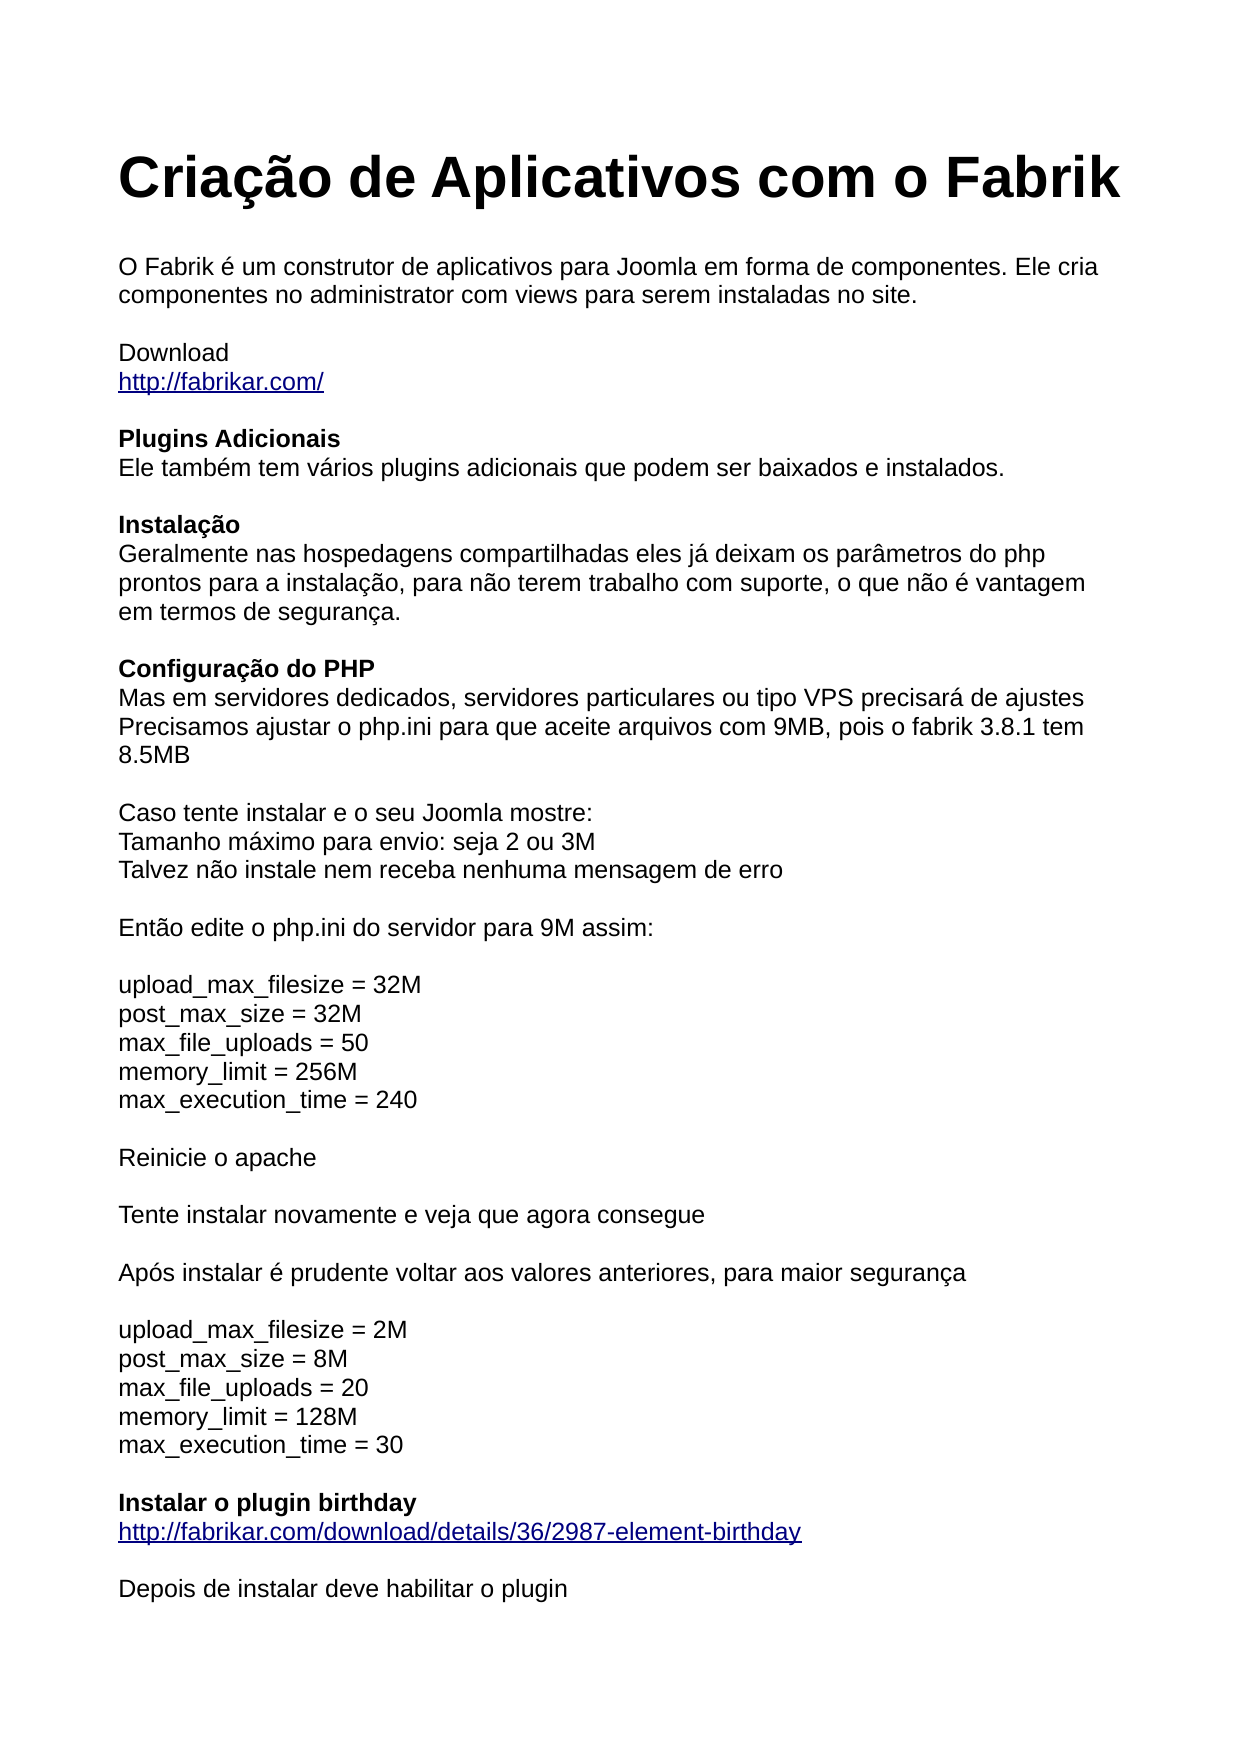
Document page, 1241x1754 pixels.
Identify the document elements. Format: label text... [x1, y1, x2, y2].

text Instalar o plugin birthday [118, 1488, 1122, 1516]
text Tamanho máximo para envio: seja 2 ou 3M [118, 826, 1122, 855]
text max_file_uploads = 50 [118, 1028, 1122, 1056]
text O Fabrik é um construtor de aplicativos para Joomla em forma de componentes. Ele cria componentes no administrator com views para serem instaladas no site. [118, 251, 1122, 309]
text max_execution_time = 240 [118, 1085, 1122, 1114]
text Download [118, 338, 1122, 366]
text http://fabrikar.com/download/details/36/2987-element-birthday [118, 1516, 1122, 1545]
text Configuração do PHP [118, 654, 1122, 683]
text max_execution_time = 30 [118, 1430, 1122, 1459]
text Caso tente instalar e o seu Joomla mostre: [118, 798, 1122, 826]
title Criação de Aplicativos com o Fabrik [118, 143, 1122, 210]
text memory_limit = 128M [118, 1401, 1122, 1430]
text Geralmente nas hospedagens compartilhadas eles já deixam os parâmetros do php prontos para a instalação, para não terem trabalho com suporte, o que não é vantagem em termos de segurança. [118, 539, 1122, 625]
text max_file_uploads = 20 [118, 1373, 1122, 1401]
text Instalação [118, 510, 1122, 539]
text Depois de instalar deve habilitar o plugin [118, 1574, 1122, 1603]
text Plugins Adicionais [118, 424, 1122, 453]
text upload_max_filesize = 32M [118, 970, 1122, 999]
text post_max_size = 32M [118, 999, 1122, 1028]
text Tente instalar novamente e veja que agora consegue [118, 1200, 1122, 1229]
text memory_limit = 256M [118, 1056, 1122, 1085]
text post_max_size = 8M [118, 1344, 1122, 1373]
text http://fabrikar.com/ [118, 366, 1122, 395]
text Talvez não instale nem receba nenhuma mensagem de erro [118, 855, 1122, 884]
text upload_max_filesize = 2M [118, 1315, 1122, 1344]
text Ele também tem vários plugins adicionais que podem ser baixados e instalados. [118, 453, 1122, 481]
text Mas em servidores dedicados, servidores particulares ou tipo VPS precisará de ajustes [118, 683, 1122, 711]
text Então edite o php.ini do servidor para 9M assim: [118, 913, 1122, 941]
text Após instalar é prudente voltar aos valores anteriores, para maior segurança [118, 1258, 1122, 1286]
text Precisamos ajustar o php.ini para que aceite arquivos com 9MB, pois o fabrik 3.8.1 tem 8.5MB [118, 711, 1122, 769]
text Reinicie o apache [118, 1143, 1122, 1171]
